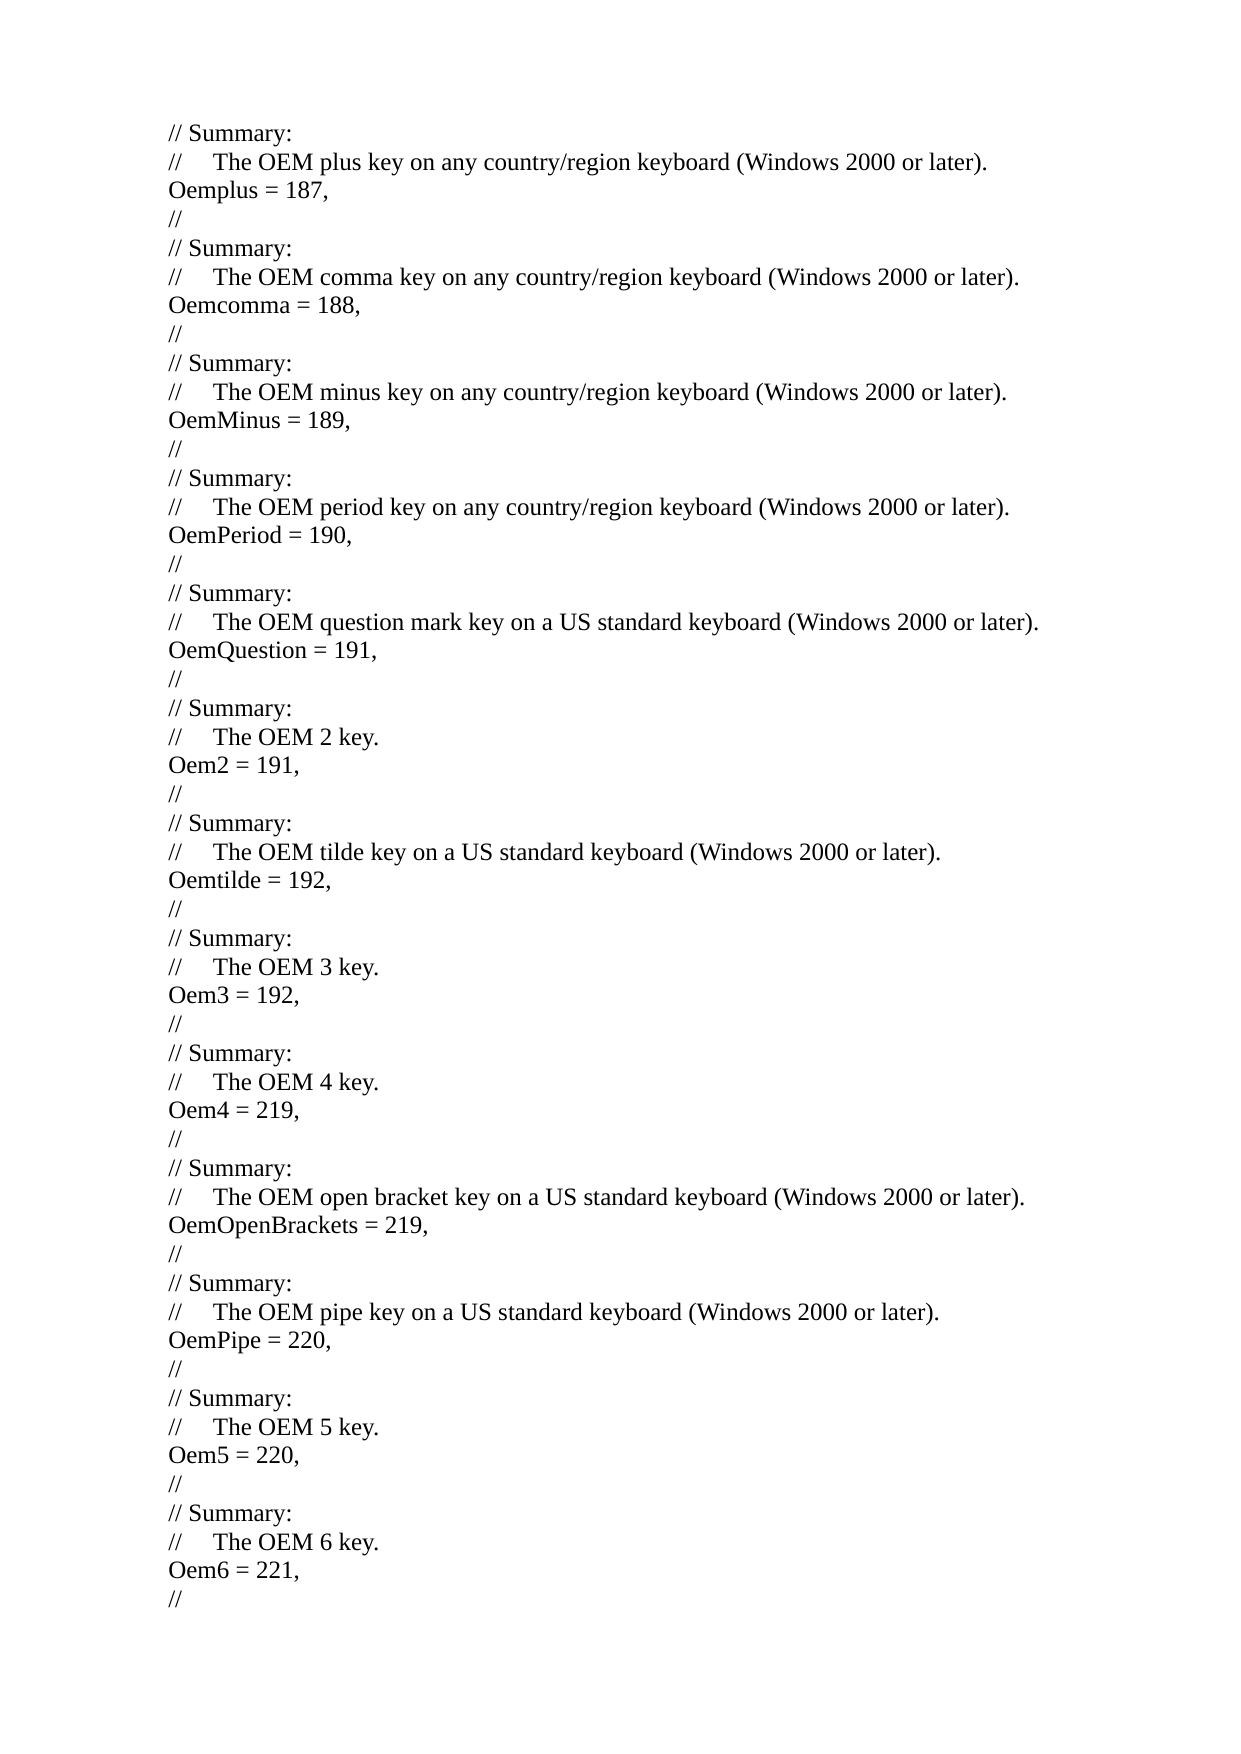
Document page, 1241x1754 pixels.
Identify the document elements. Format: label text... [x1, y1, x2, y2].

text // Summary: [118, 1153, 1122, 1182]
text // [118, 1239, 1122, 1268]
text Oem6 = 221, [118, 1556, 1122, 1584]
text // [118, 779, 1122, 808]
text // Summary: [118, 118, 1122, 147]
text // The OEM period key on any country/region keyboard (Windows 2000 or later). [118, 492, 1122, 521]
text // [118, 1584, 1122, 1613]
text // [118, 1354, 1122, 1383]
text OemPeriod = 190, [118, 521, 1122, 549]
text // [118, 664, 1122, 693]
text // [118, 319, 1122, 348]
text // Summary: [118, 1498, 1122, 1527]
text Oem2 = 191, [118, 751, 1122, 779]
text // Summary: [118, 808, 1122, 837]
text OemPipe = 220, [118, 1326, 1122, 1354]
text // The OEM 2 key. [118, 722, 1122, 751]
text // The OEM open bracket key on a US standard keyboard (Windows 2000 or later). [118, 1182, 1122, 1211]
text // The OEM question mark key on a US standard keyboard (Windows 2000 or later). [118, 607, 1122, 636]
text // [118, 1469, 1122, 1498]
text // Summary: [118, 693, 1122, 722]
text // The OEM comma key on any country/region keyboard (Windows 2000 or later). [118, 262, 1122, 291]
text Oemcomma = 188, [118, 291, 1122, 319]
text // Summary: [118, 348, 1122, 377]
text // The OEM minus key on any country/region keyboard (Windows 2000 or later). [118, 377, 1122, 406]
text // Summary: [118, 578, 1122, 607]
text // Summary: [118, 1038, 1122, 1067]
text // The OEM 5 key. [118, 1412, 1122, 1441]
text // [118, 1124, 1122, 1153]
text // Summary: [118, 233, 1122, 262]
text // [118, 1009, 1122, 1038]
text // [118, 204, 1122, 233]
text // The OEM 6 key. [118, 1527, 1122, 1556]
text Oem5 = 220, [118, 1441, 1122, 1469]
text // The OEM tilde key on a US standard keyboard (Windows 2000 or later). [118, 837, 1122, 866]
text // The OEM 4 key. [118, 1067, 1122, 1096]
text OemOpenBrackets = 219, [118, 1211, 1122, 1239]
text Oem3 = 192, [118, 981, 1122, 1009]
text // [118, 894, 1122, 923]
text Oemplus = 187, [118, 176, 1122, 204]
text // Summary: [118, 1268, 1122, 1297]
text // [118, 434, 1122, 463]
text // Summary: [118, 1383, 1122, 1412]
text // The OEM plus key on any country/region keyboard (Windows 2000 or later). [118, 147, 1122, 176]
text Oem4 = 219, [118, 1096, 1122, 1124]
text // The OEM 3 key. [118, 952, 1122, 981]
text // Summary: [118, 923, 1122, 952]
text // The OEM pipe key on a US standard keyboard (Windows 2000 or later). [118, 1297, 1122, 1326]
text OemMinus = 189, [118, 406, 1122, 434]
text // Summary: [118, 463, 1122, 492]
text // [118, 549, 1122, 578]
text OemQuestion = 191, [118, 636, 1122, 664]
text Oemtilde = 192, [118, 866, 1122, 894]
